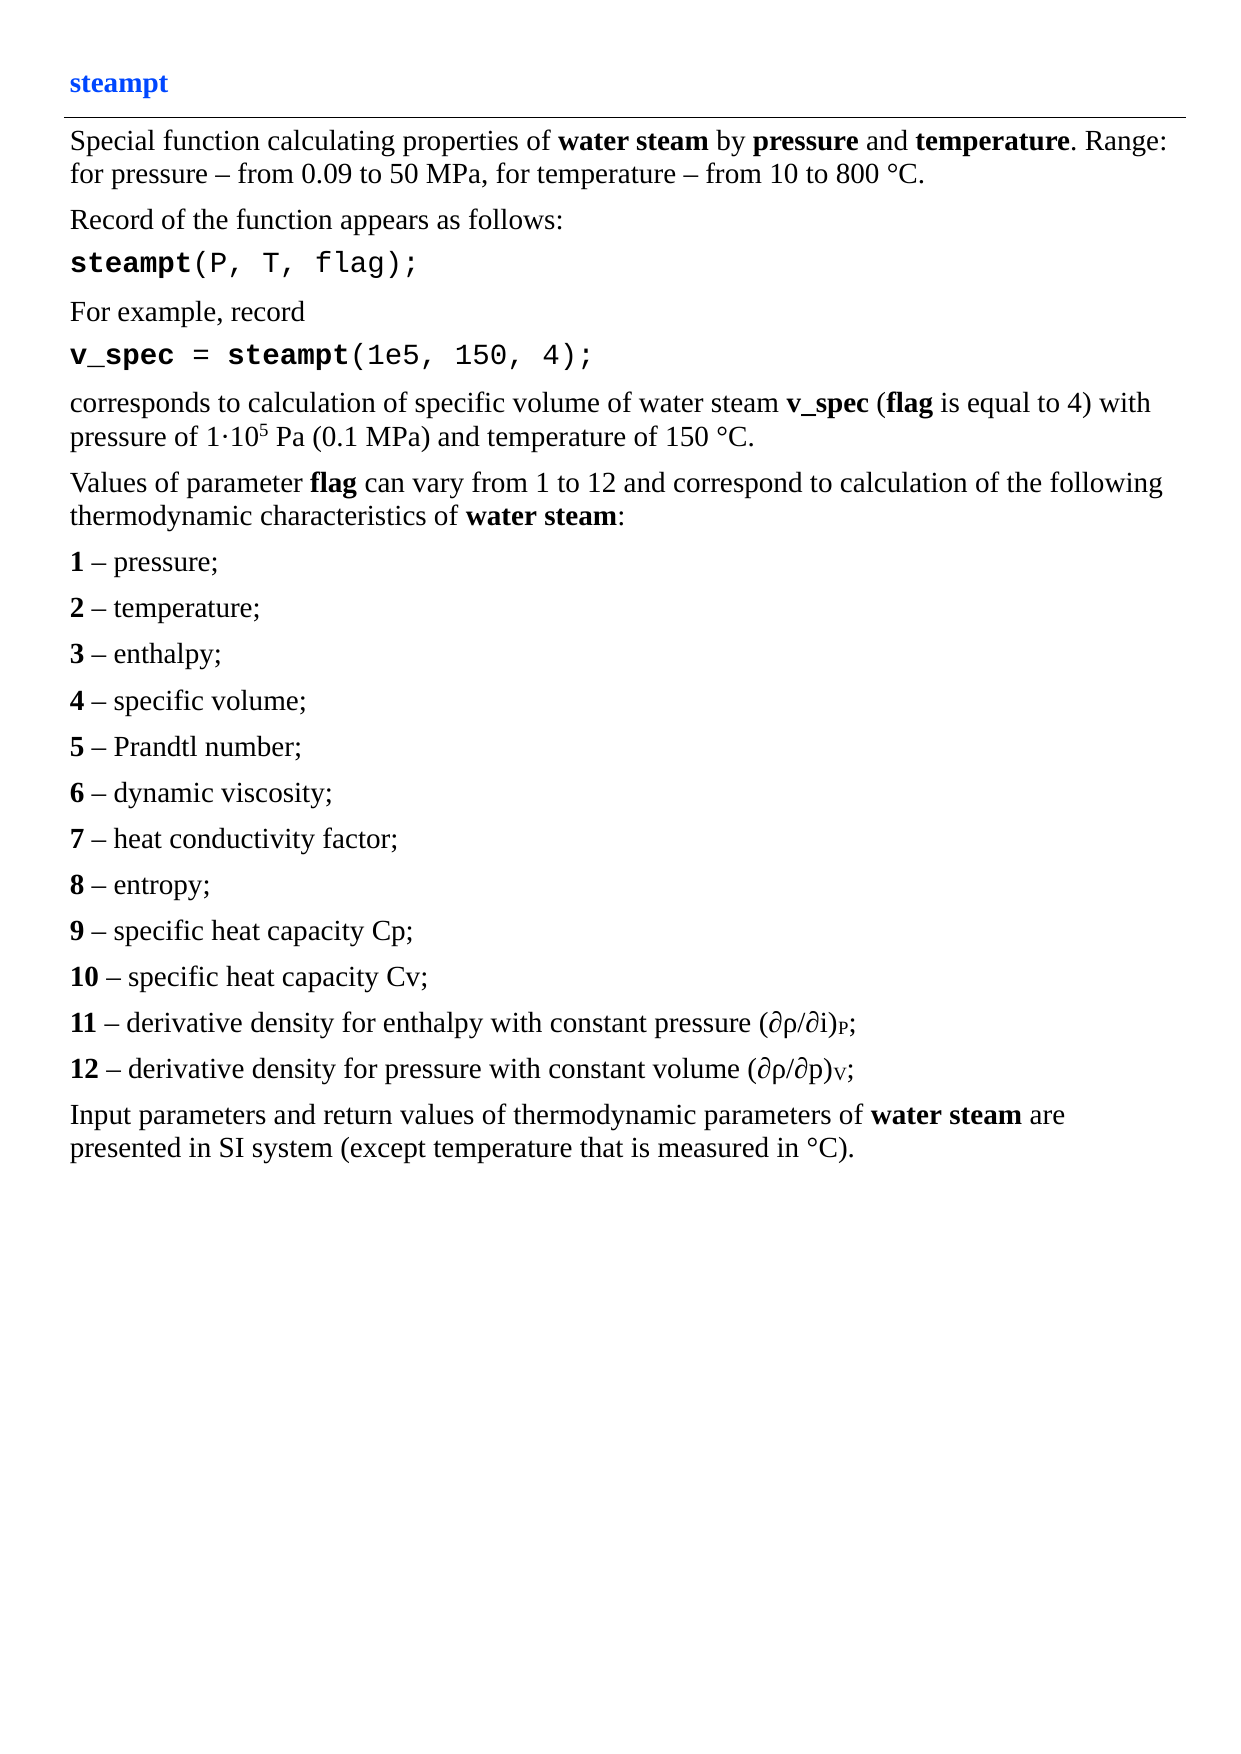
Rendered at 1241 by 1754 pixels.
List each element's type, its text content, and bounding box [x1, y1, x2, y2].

table_header steampt [64, 59, 1186, 116]
table_cell Special function calculating properties of water steam by pressure and temperature. Range: for pressure – from 0.09 to 50 MPa, for temperature – from 10 to 800 °С. Record of the function appears as follows: steampt(P, T, flag); For example, record v_spec = steampt(1е5, 150, 4); corresponds to calculation of specific volume of water steam v_spec (flag is equal to 4) with pressure of 1·105 Pa (0.1 MPa) and temperature of 150 °С. Values of parameter flag can vary from 1 to 12 and correspond to calculation of the following thermodynamic characteristics of water steam: 1 – pressure; 2 – temperature; 3 – enthalpy; 4 – specific volume; 5 – Prandtl number; 6 – dynamic viscosity; 7 – heat conductivity factor; 8 – entropy; 9 – specific heat capacity Cp; 10 – specific heat capacity Cv; 11 – derivative density for enthalpy with constant pressure (∂ρ/∂i)P; 12 – derivative density for pressure with constant volume (∂ρ/∂p)V; Input parameters and return values of thermodynamic parameters of water steam are presented in SI system (except temperature that is measured in °С). [64, 118, 1186, 1228]
